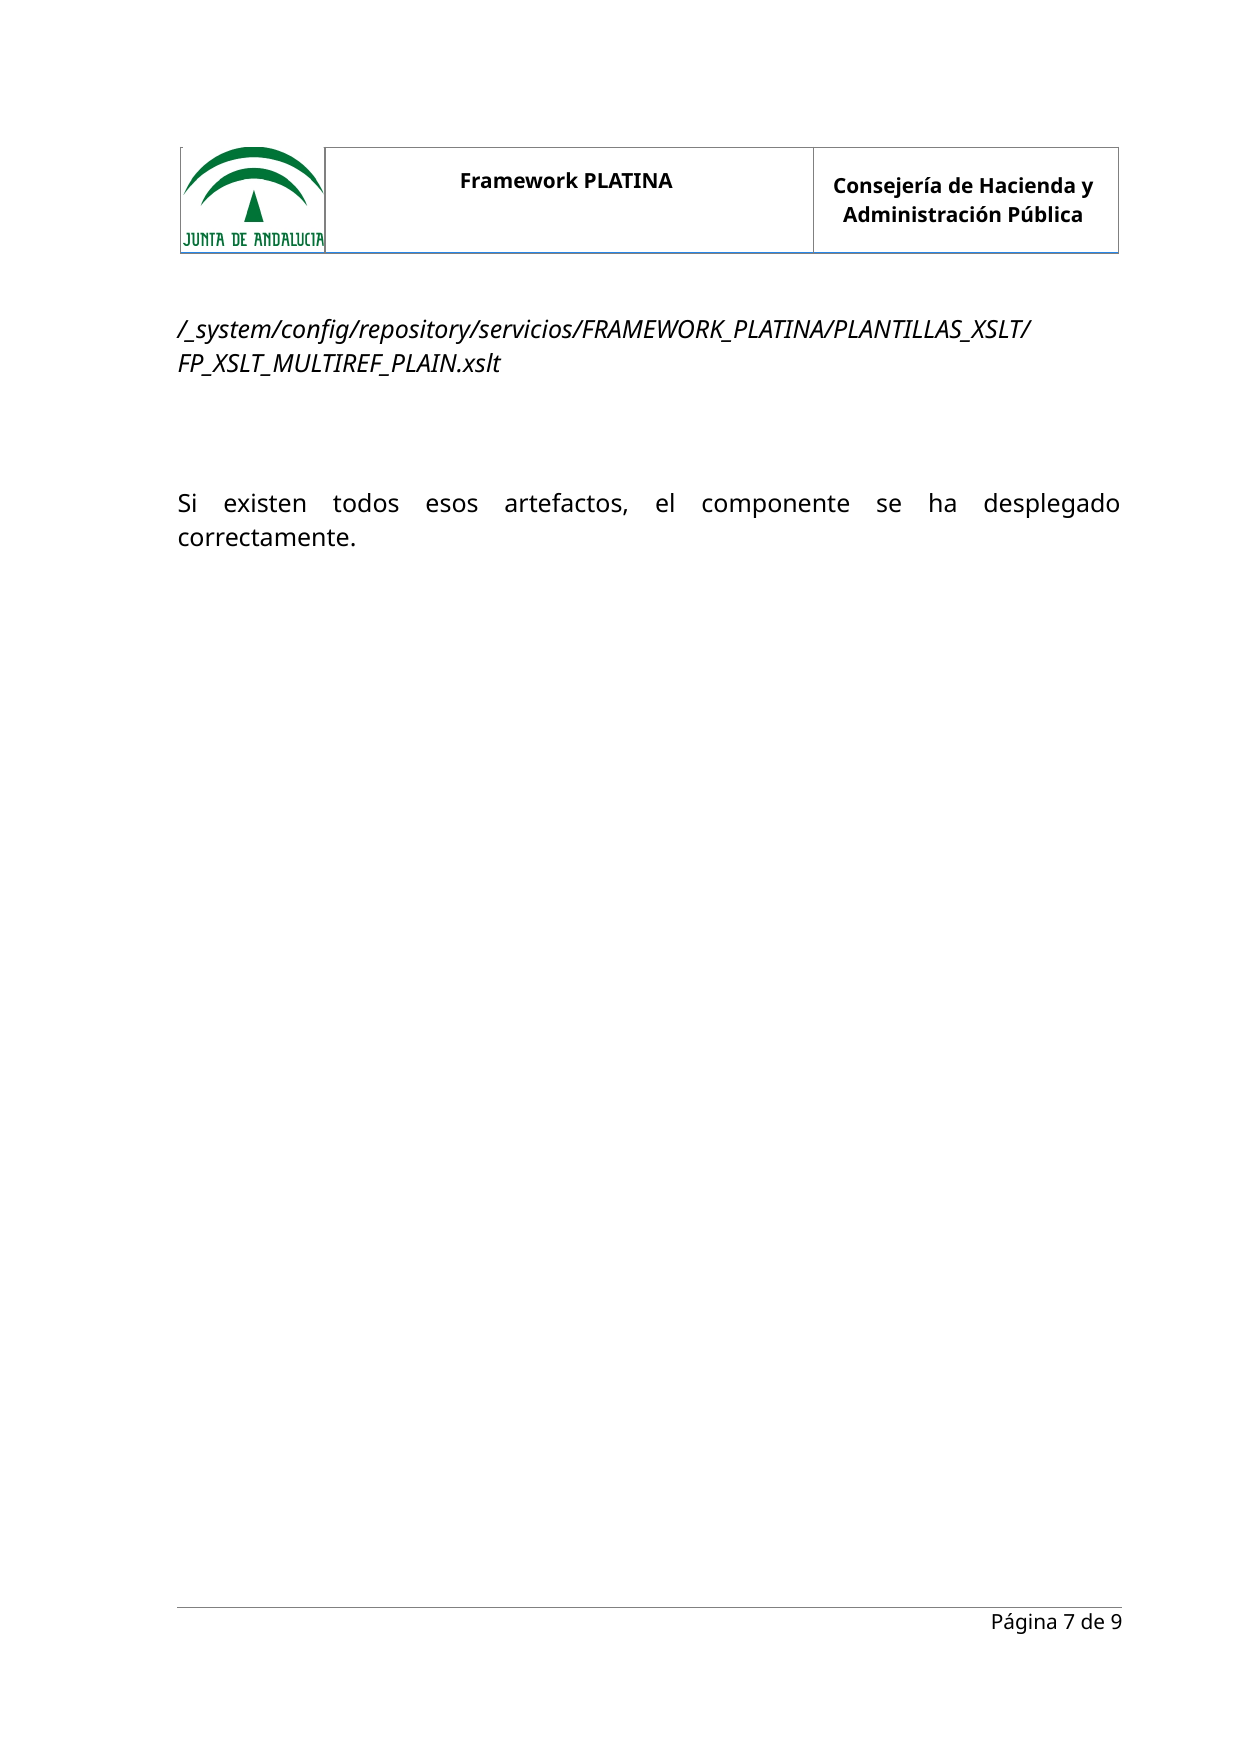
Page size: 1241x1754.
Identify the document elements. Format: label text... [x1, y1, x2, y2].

picture [183, 147, 324, 246]
text Si existen todos esos artefactos, el componente se ha desplegado correctamente. [177, 485, 1122, 553]
text /_system/config/repository/servicios/FRAMEWORK_PLATINA/PLANTILLAS_XSLT/FP_XSLT_MULTIREF_PLAIN.xslt [177, 311, 1122, 379]
